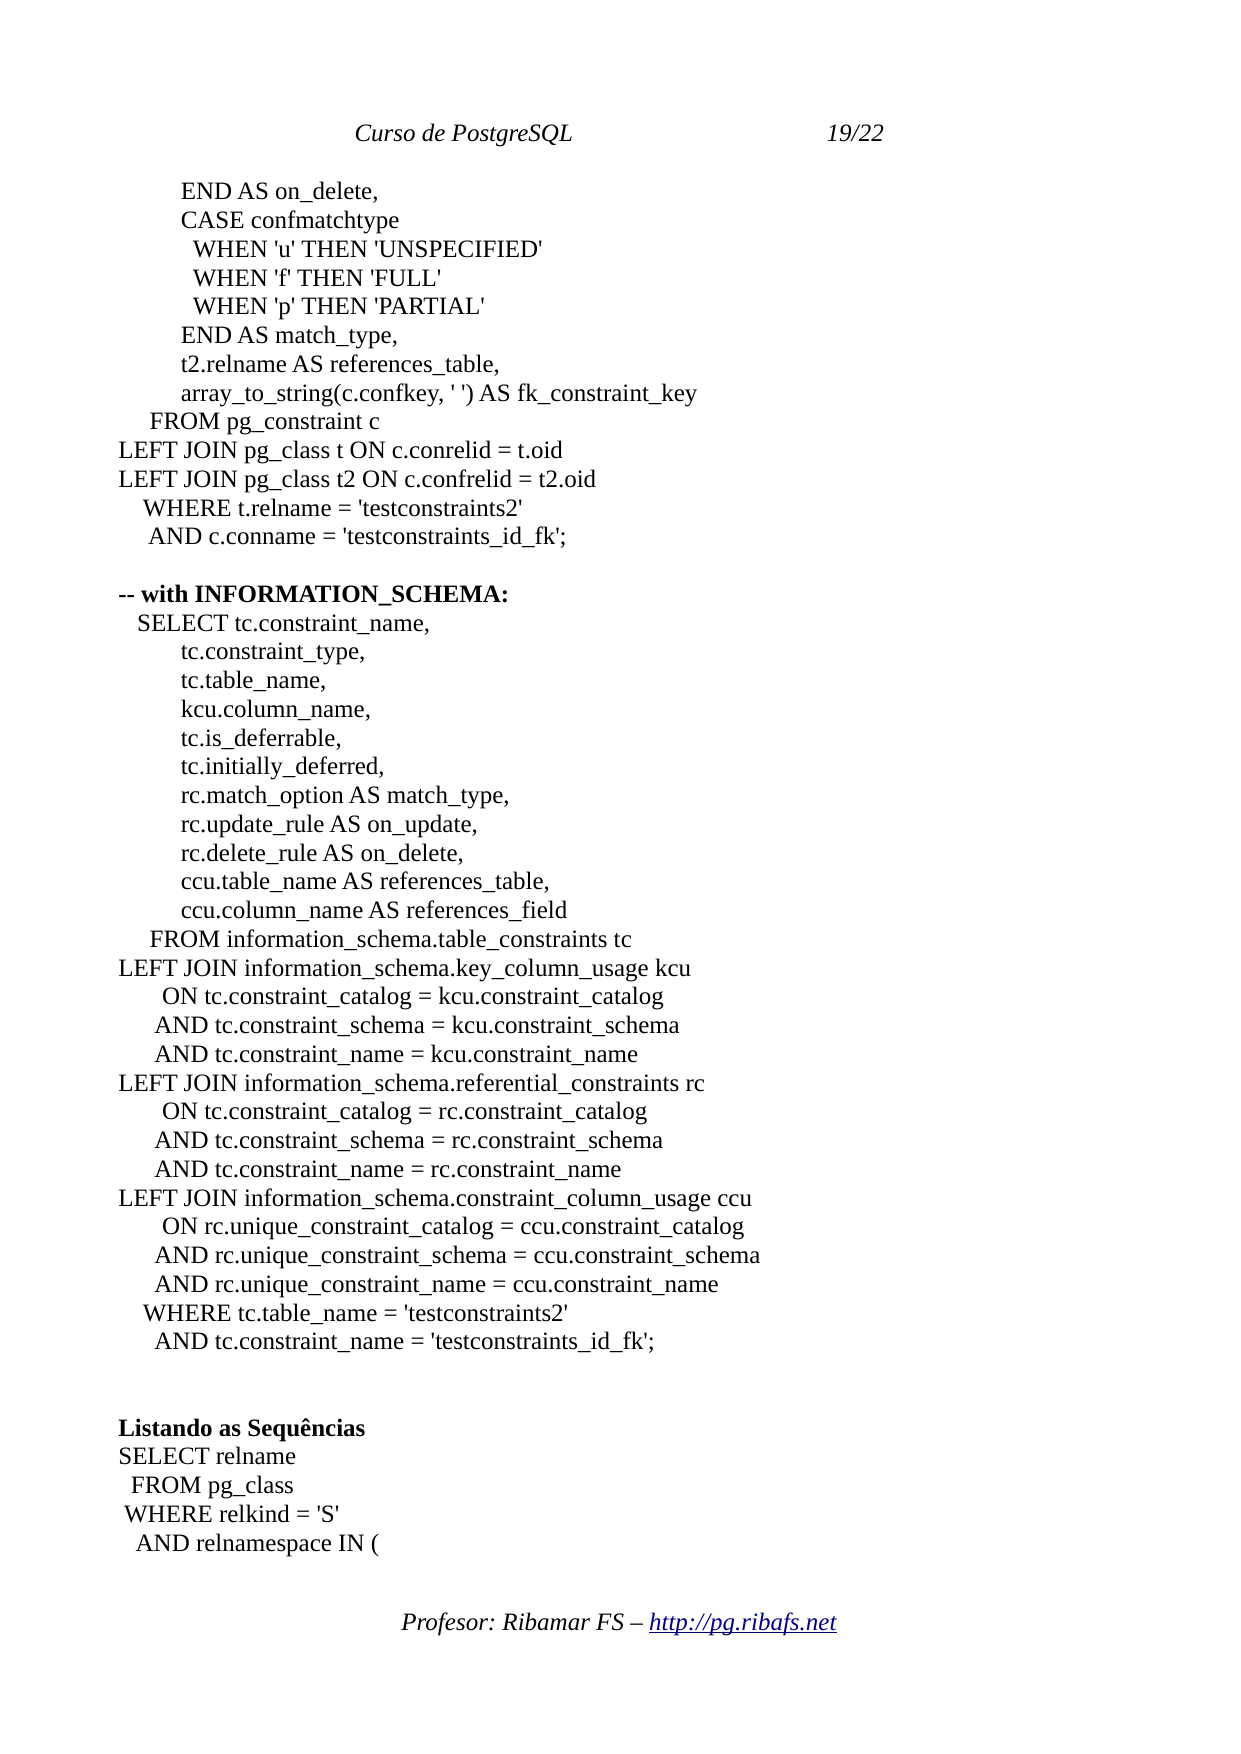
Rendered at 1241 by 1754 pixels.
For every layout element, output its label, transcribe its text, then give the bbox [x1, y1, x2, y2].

text ON rc.unique_constraint_catalog = ccu.constraint_catalog [118, 1211, 1122, 1240]
text ccu.table_name AS references_table, [118, 866, 1122, 895]
text rc.match_option AS match_type, [118, 780, 1122, 809]
text tc.is_deferrable, [118, 723, 1122, 751]
text CASE confmatchtype [118, 205, 1122, 234]
text FROM pg_constraint c [118, 406, 1122, 435]
text AND tc.constraint_schema = rc.constraint_schema [118, 1125, 1122, 1154]
text rc.delete_rule AS on_delete, [118, 838, 1122, 866]
text FROM pg_class [118, 1470, 1122, 1499]
text -- with INFORMATION_SCHEMA: [118, 579, 1122, 608]
text AND rc.unique_constraint_schema = ccu.constraint_schema [118, 1240, 1122, 1269]
text WHEN 'p' THEN 'PARTIAL' [118, 291, 1122, 320]
text WHERE t.relname = 'testconstraints2' [118, 493, 1122, 521]
text LEFT JOIN information_schema.referential_constraints rc [118, 1068, 1122, 1096]
text tc.table_name, [118, 665, 1122, 694]
text tc.initially_deferred, [118, 751, 1122, 780]
text LEFT JOIN information_schema.constraint_column_usage ccu [118, 1183, 1122, 1211]
text END AS match_type, [118, 320, 1122, 349]
text WHERE tc.table_name = 'testconstraints2' [118, 1298, 1122, 1326]
text SELECT tc.constraint_name, [118, 608, 1122, 636]
text WHERE relkind = 'S' [118, 1499, 1122, 1528]
text AND tc.constraint_name = kcu.constraint_name [118, 1039, 1122, 1068]
text WHEN 'f' THEN 'FULL' [118, 263, 1122, 291]
text ccu.column_name AS references_field [118, 895, 1122, 924]
text Listando as Sequências [118, 1413, 1122, 1441]
text AND tc.constraint_name = rc.constraint_name [118, 1154, 1122, 1183]
text ON tc.constraint_catalog = kcu.constraint_catalog [118, 981, 1122, 1010]
text FROM information_schema.table_constraints tc [118, 924, 1122, 953]
text ON tc.constraint_catalog = rc.constraint_catalog [118, 1096, 1122, 1125]
text WHEN 'u' THEN 'UNSPECIFIED' [118, 234, 1122, 263]
text AND c.conname = 'testconstraints_id_fk'; [118, 521, 1122, 550]
text array_to_string(c.confkey, ' ') AS fk_constraint_key [118, 378, 1122, 406]
text LEFT JOIN information_schema.key_column_usage kcu [118, 953, 1122, 981]
text AND tc.constraint_name = 'testconstraints_id_fk'; [118, 1326, 1122, 1355]
text END AS on_delete, [118, 176, 1122, 205]
text LEFT JOIN pg_class t2 ON c.confrelid = t2.oid [118, 464, 1122, 493]
text t2.relname AS references_table, [118, 349, 1122, 378]
text SELECT relname [118, 1441, 1122, 1470]
text rc.update_rule AS on_update, [118, 809, 1122, 838]
text AND relnamespace IN ( [118, 1528, 1122, 1556]
text tc.constraint_type, [118, 636, 1122, 665]
text kcu.column_name, [118, 694, 1122, 723]
text LEFT JOIN pg_class t ON c.conrelid = t.oid [118, 435, 1122, 464]
text AND tc.constraint_schema = kcu.constraint_schema [118, 1010, 1122, 1039]
text AND rc.unique_constraint_name = ccu.constraint_name [118, 1269, 1122, 1298]
